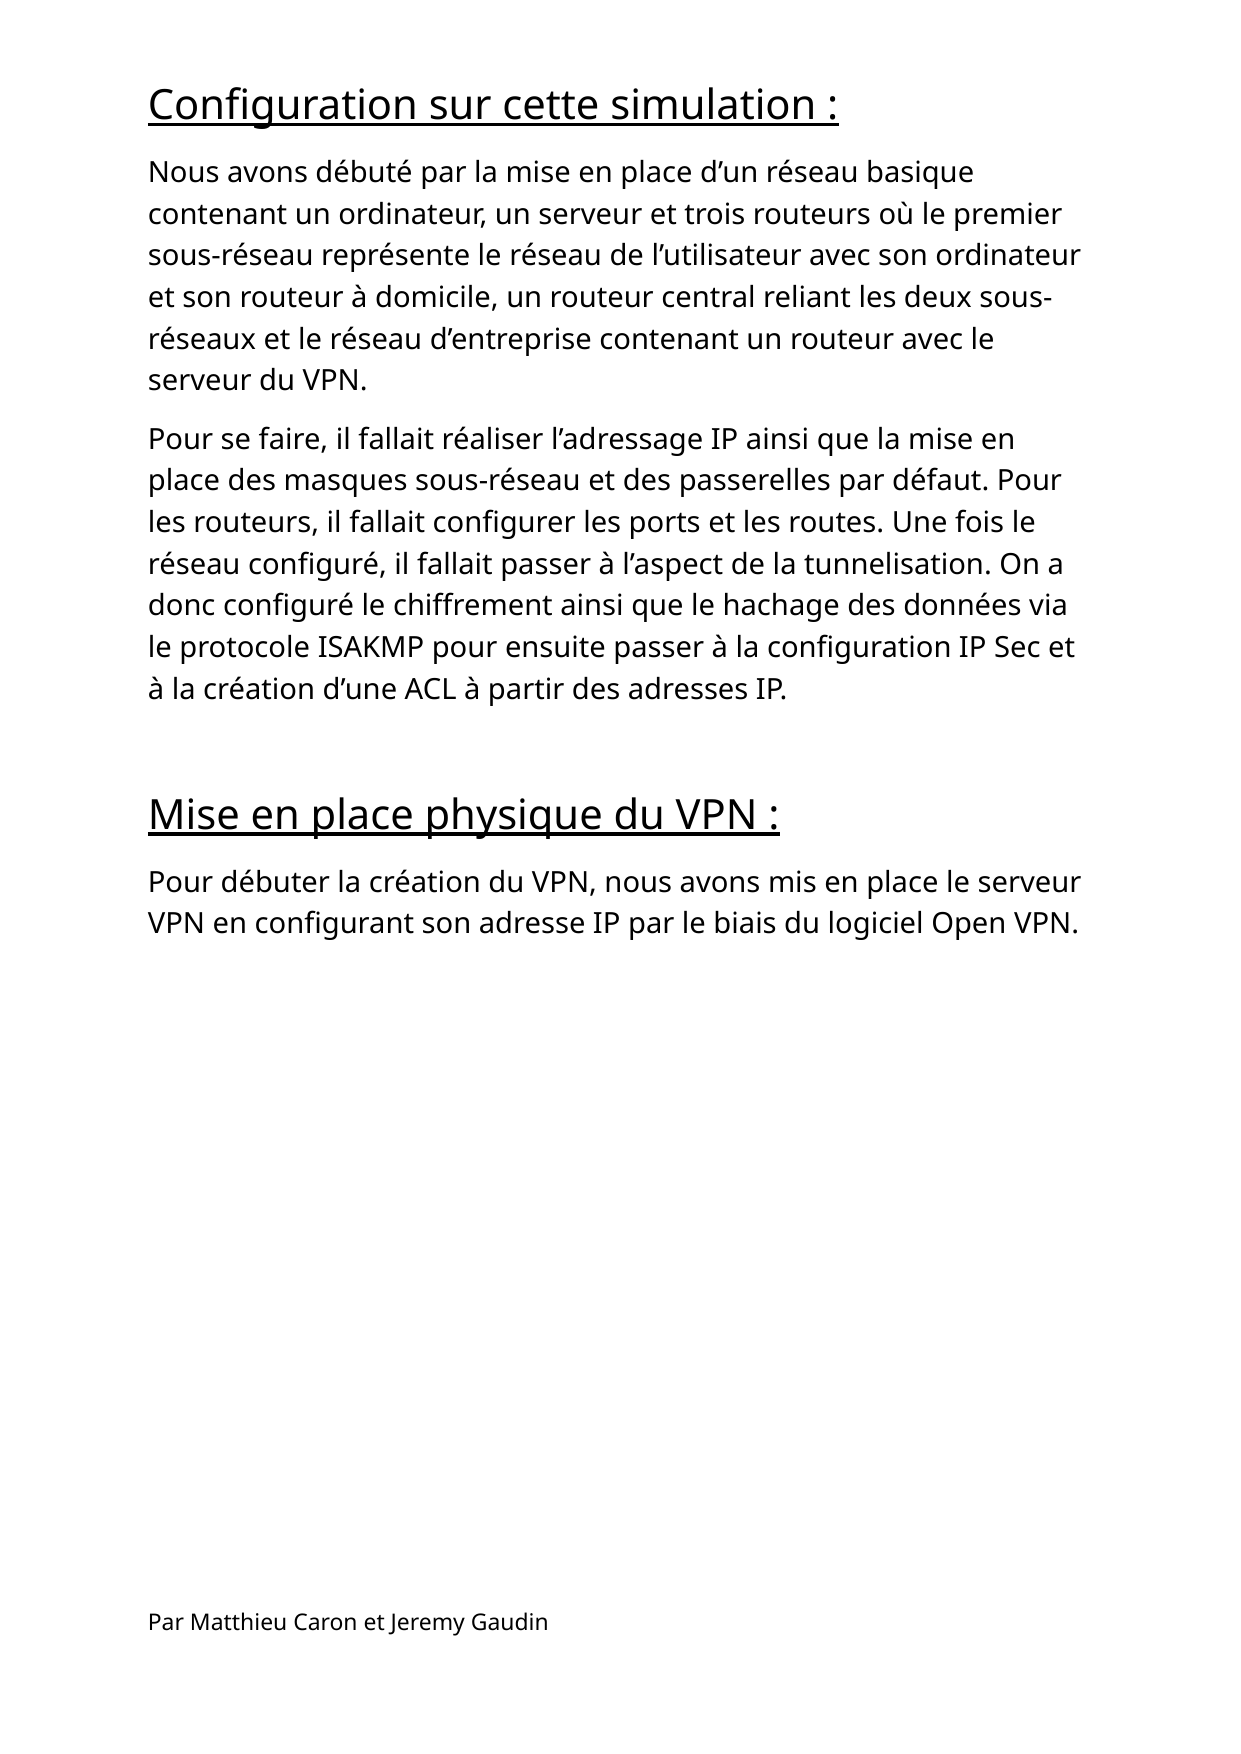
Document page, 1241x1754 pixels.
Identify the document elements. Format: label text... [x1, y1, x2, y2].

text Configuration sur cette simulation : [148, 75, 1093, 132]
text Pour débuter la création du VPN, nous avons mis en place le serveur VPN en configurant son adresse IP par le biais du logiciel Open VPN. [148, 861, 1093, 942]
text Pour se faire, il fallait réaliser l’adressage IP ainsi que la mise en place des masques sous-réseau et des passerelles par défaut. Pour les routeurs, il fallait configurer les ports et les routes. Une fois le réseau configuré, il fallait passer à l’aspect de la tunnelisation. On a donc configuré le chiffrement ainsi que le hachage des données via le protocole ISAKMP pour ensuite passer à la configuration IP Sec et à la création d’une ACL à partir des adresses IP. [148, 418, 1093, 708]
text Mise en place physique du VPN : [148, 784, 1093, 841]
text Nous avons débuté par la mise en place d’un réseau basique contenant un ordinateur, un serveur et trois routeurs où le premier sous-réseau représente le réseau de l’utilisateur avec son ordinateur et son routeur à domicile, un routeur central reliant les deux sous- réseaux et le réseau d’entreprise contenant un routeur avec le serveur du VPN. [148, 151, 1093, 399]
